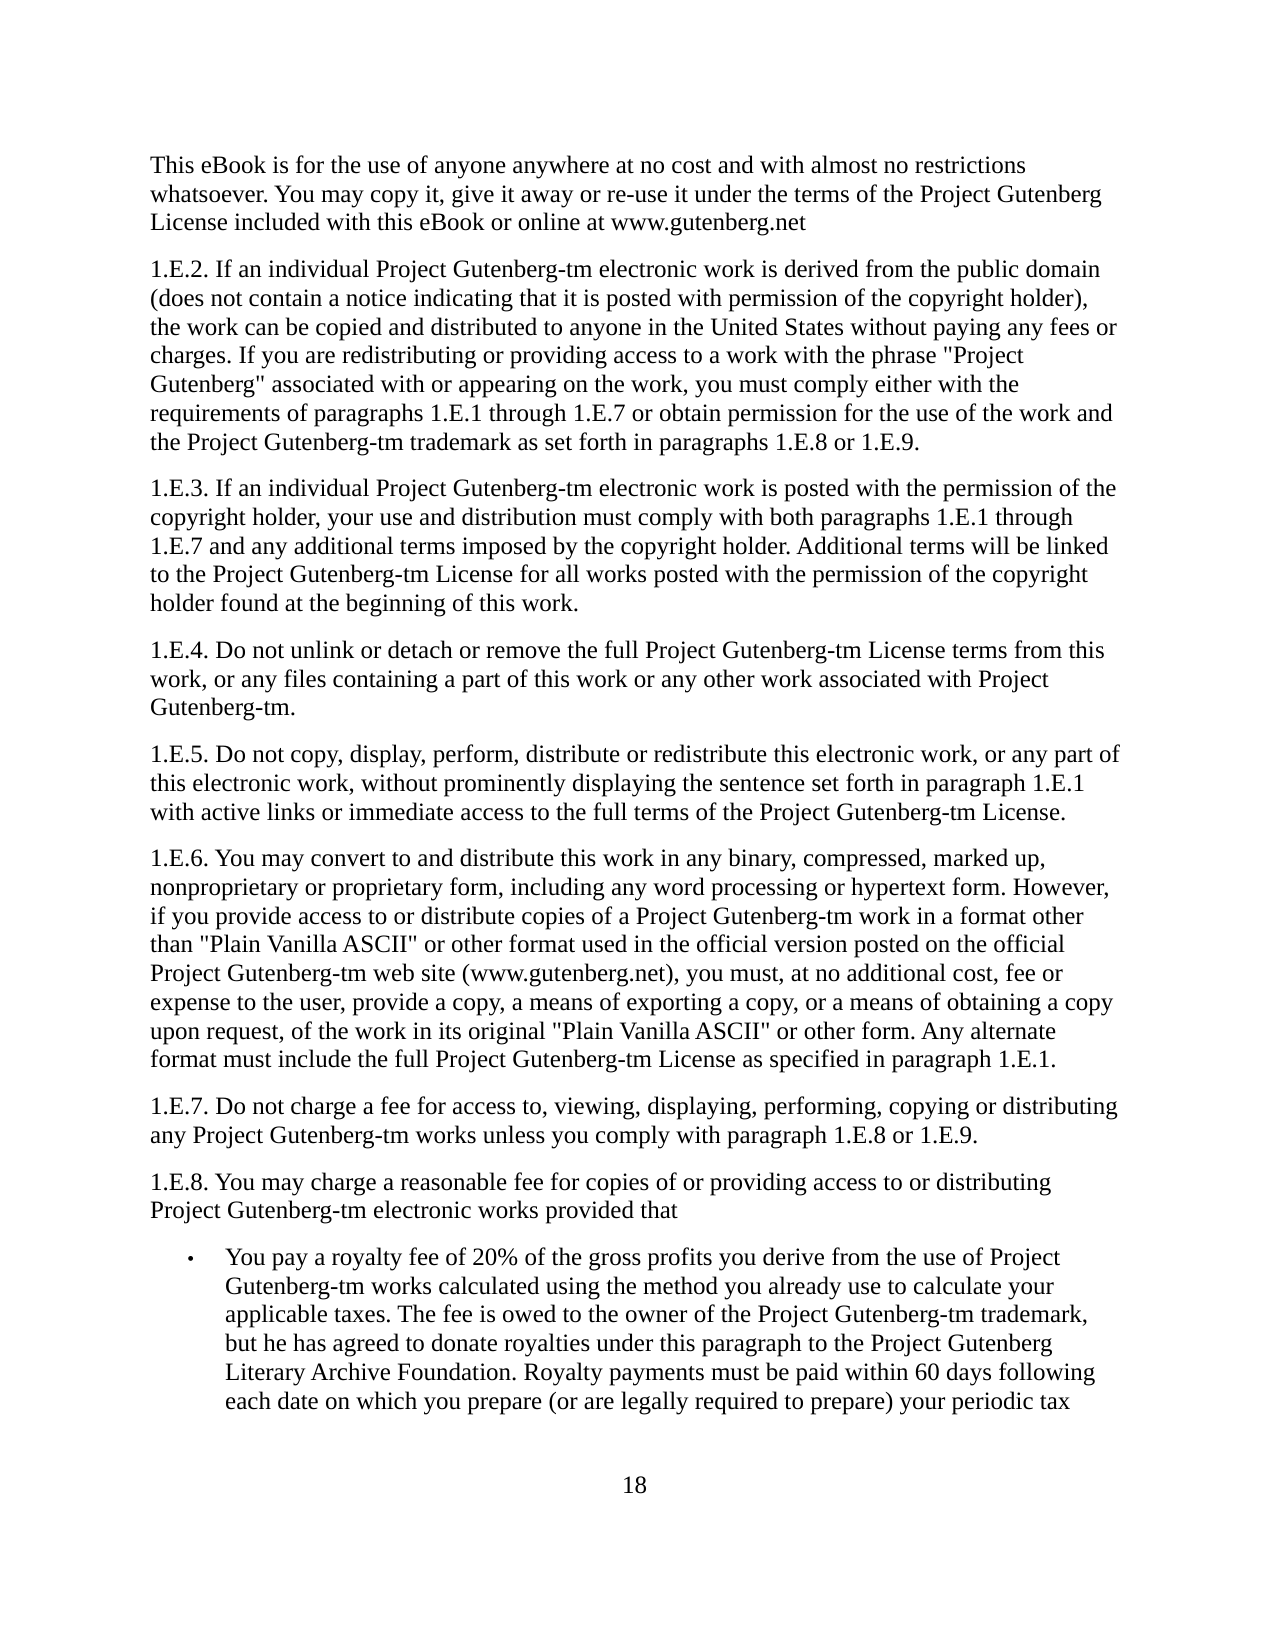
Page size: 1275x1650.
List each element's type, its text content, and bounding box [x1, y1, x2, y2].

text 1.E.4. Do not unlink or detach or remove the full Project Gutenberg-tm License terms from this work, or any files containing a part of this work or any other work associated with Project Gutenberg-tm. [150, 635, 1125, 721]
text 1.E.7. Do not charge a fee for access to, viewing, displaying, performing, copying or distributing any Project Gutenberg-tm works unless you comply with paragraph 1.E.8 or 1.E.9. [150, 1091, 1125, 1149]
text 1.E.6. You may convert to and distribute this work in any binary, compressed, marked up, nonproprietary or proprietary form, including any word processing or hypertext form. However, if you provide access to or distribute copies of a Project Gutenberg-tm work in a format other than "Plain Vanilla ASCII" or other format used in the official version posted on the official Project Gutenberg-tm web site (www.gutenberg.net), you must, at no additional cost, fee or expense to the user, provide a copy, a means of exporting a copy, or a means of obtaining a copy upon request, of the work in its original "Plain Vanilla ASCII" or other form. Any alternate format must include the full Project Gutenberg-tm License as specified in paragraph 1.E.1. [150, 843, 1125, 1073]
text 1.E.2. If an individual Project Gutenberg-tm electronic work is derived from the public domain (does not contain a notice indicating that it is posted with permission of the copyright holder), the work can be copied and distributed to anyone in the United States without paying any fees or charges. If you are redistributing or providing access to a work with the phrase "Project Gutenberg" associated with or appearing on the work, you must comply either with the requirements of paragraphs 1.E.1 through 1.E.7 or obtain permission for the use of the work and the Project Gutenberg-tm trademark as set forth in paragraphs 1.E.8 or 1.E.9. [150, 254, 1125, 455]
text This eBook is for the use of anyone anywhere at no cost and with almost no restrictions whatsoever. You may copy it, give it away or re-use it under the terms of the Project Gutenberg License included with this eBook or online at www.gutenberg.net [150, 150, 1125, 236]
text 1.E.3. If an individual Project Gutenberg-tm electronic work is posted with the permission of the copyright holder, your use and distribution must comply with both paragraphs 1.E.1 through 1.E.7 and any additional terms imposed by the copyright holder. Additional terms will be linked to the Project Gutenberg-tm License for all works posted with the permission of the copyright holder found at the beginning of this work. [150, 473, 1125, 617]
text 1.E.5. Do not copy, display, perform, distribute or redistribute this electronic work, or any part of this electronic work, without prominently displaying the sentence set forth in paragraph 1.E.1 with active links or immediate access to the full terms of the Project Gutenberg-tm License. [150, 739, 1125, 825]
text 1.E.8. You may charge a reasonable fee for copies of or providing access to or distributing Project Gutenberg-tm electronic works provided that [150, 1167, 1125, 1224]
list You pay a royalty fee of 20% of the gross profits you derive from the use of Project Gutenberg-tm works calculated using the method you already use to calculate your applicable taxes. The fee is owed to the owner of the Project Gutenberg-tm trademark, but he has agreed to donate royalties under this paragraph to the Project Gutenberg Literary Archive Foundation. Royalty payments must be paid within 60 days following each date on which you prepare (or are legally required to prepare) your periodic tax [187, 1242, 1125, 1414]
